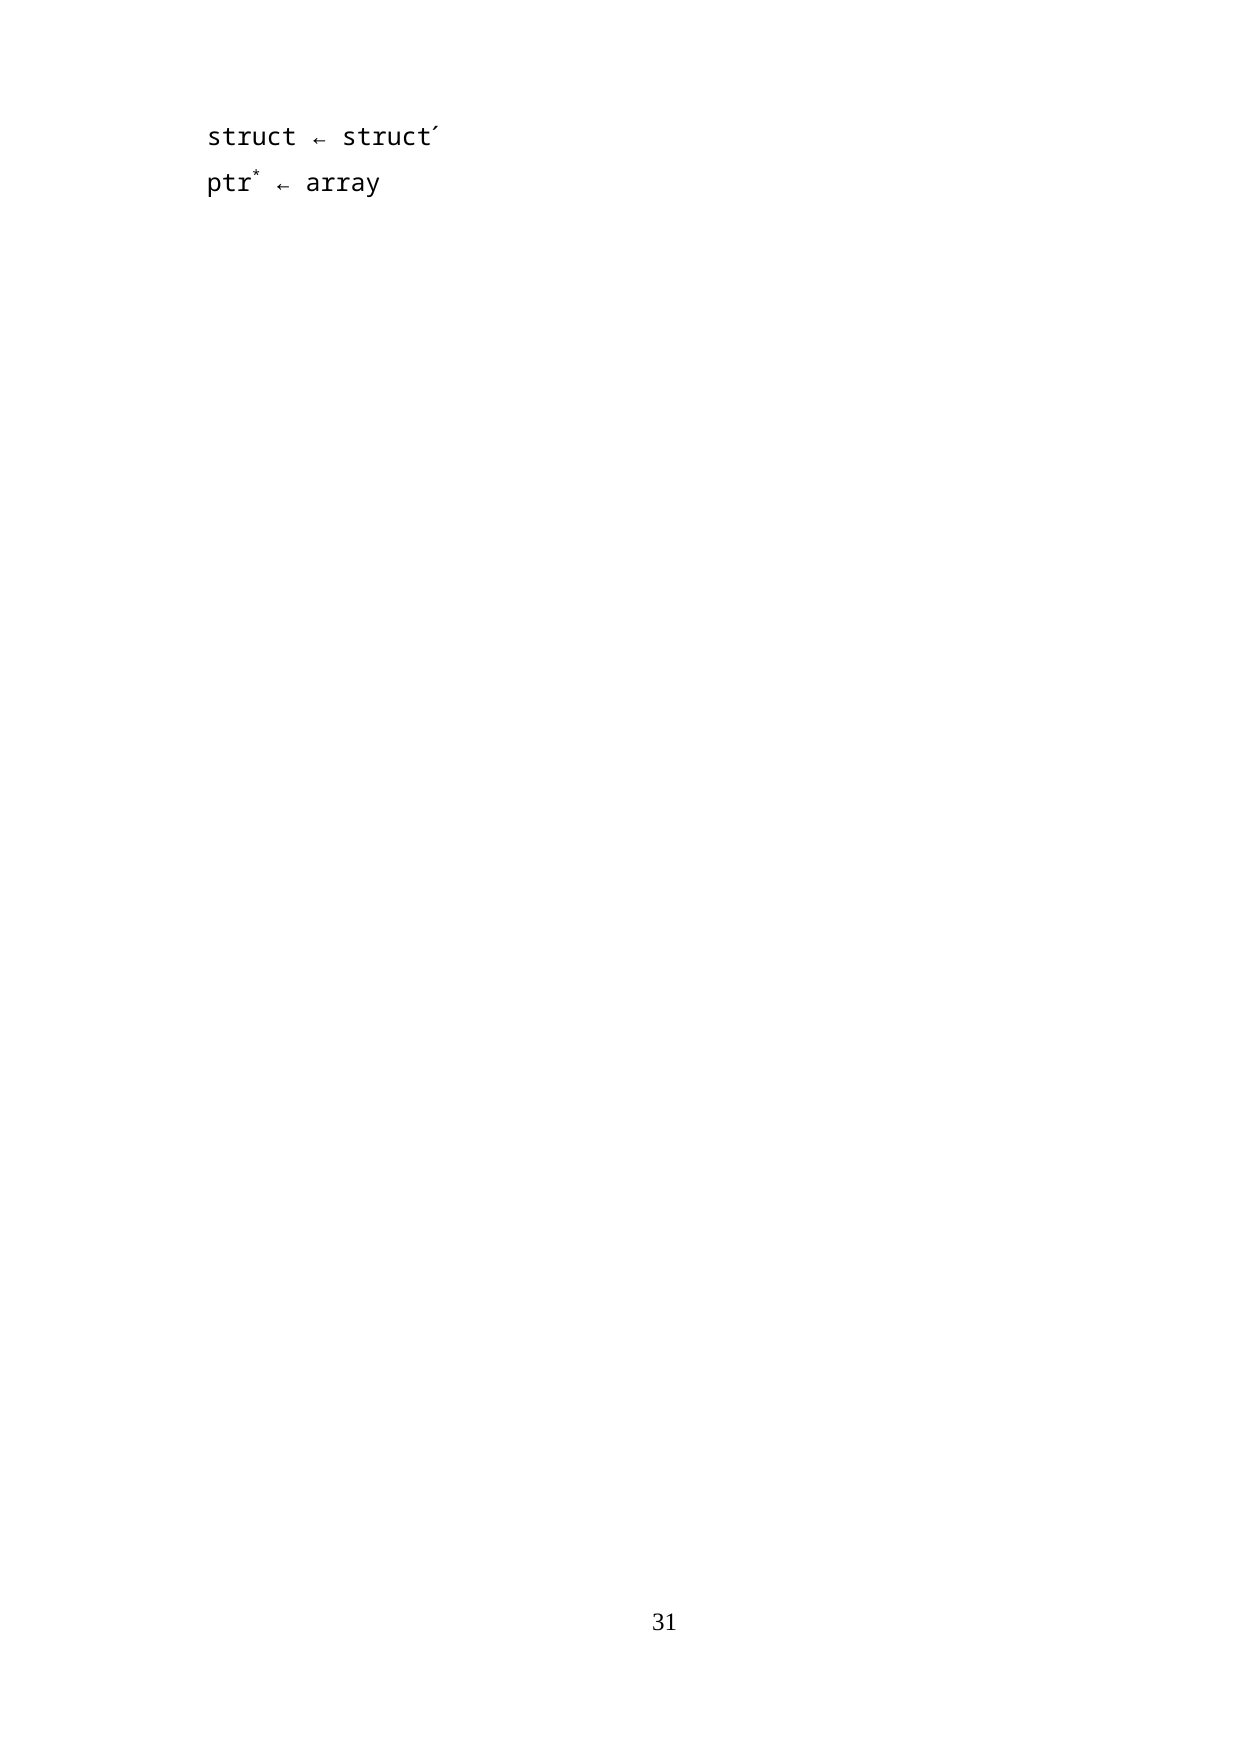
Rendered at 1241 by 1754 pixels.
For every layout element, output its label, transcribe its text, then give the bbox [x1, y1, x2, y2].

text ptr* ← array [118, 165, 1122, 199]
text struct ← struct´ [118, 118, 1122, 152]
